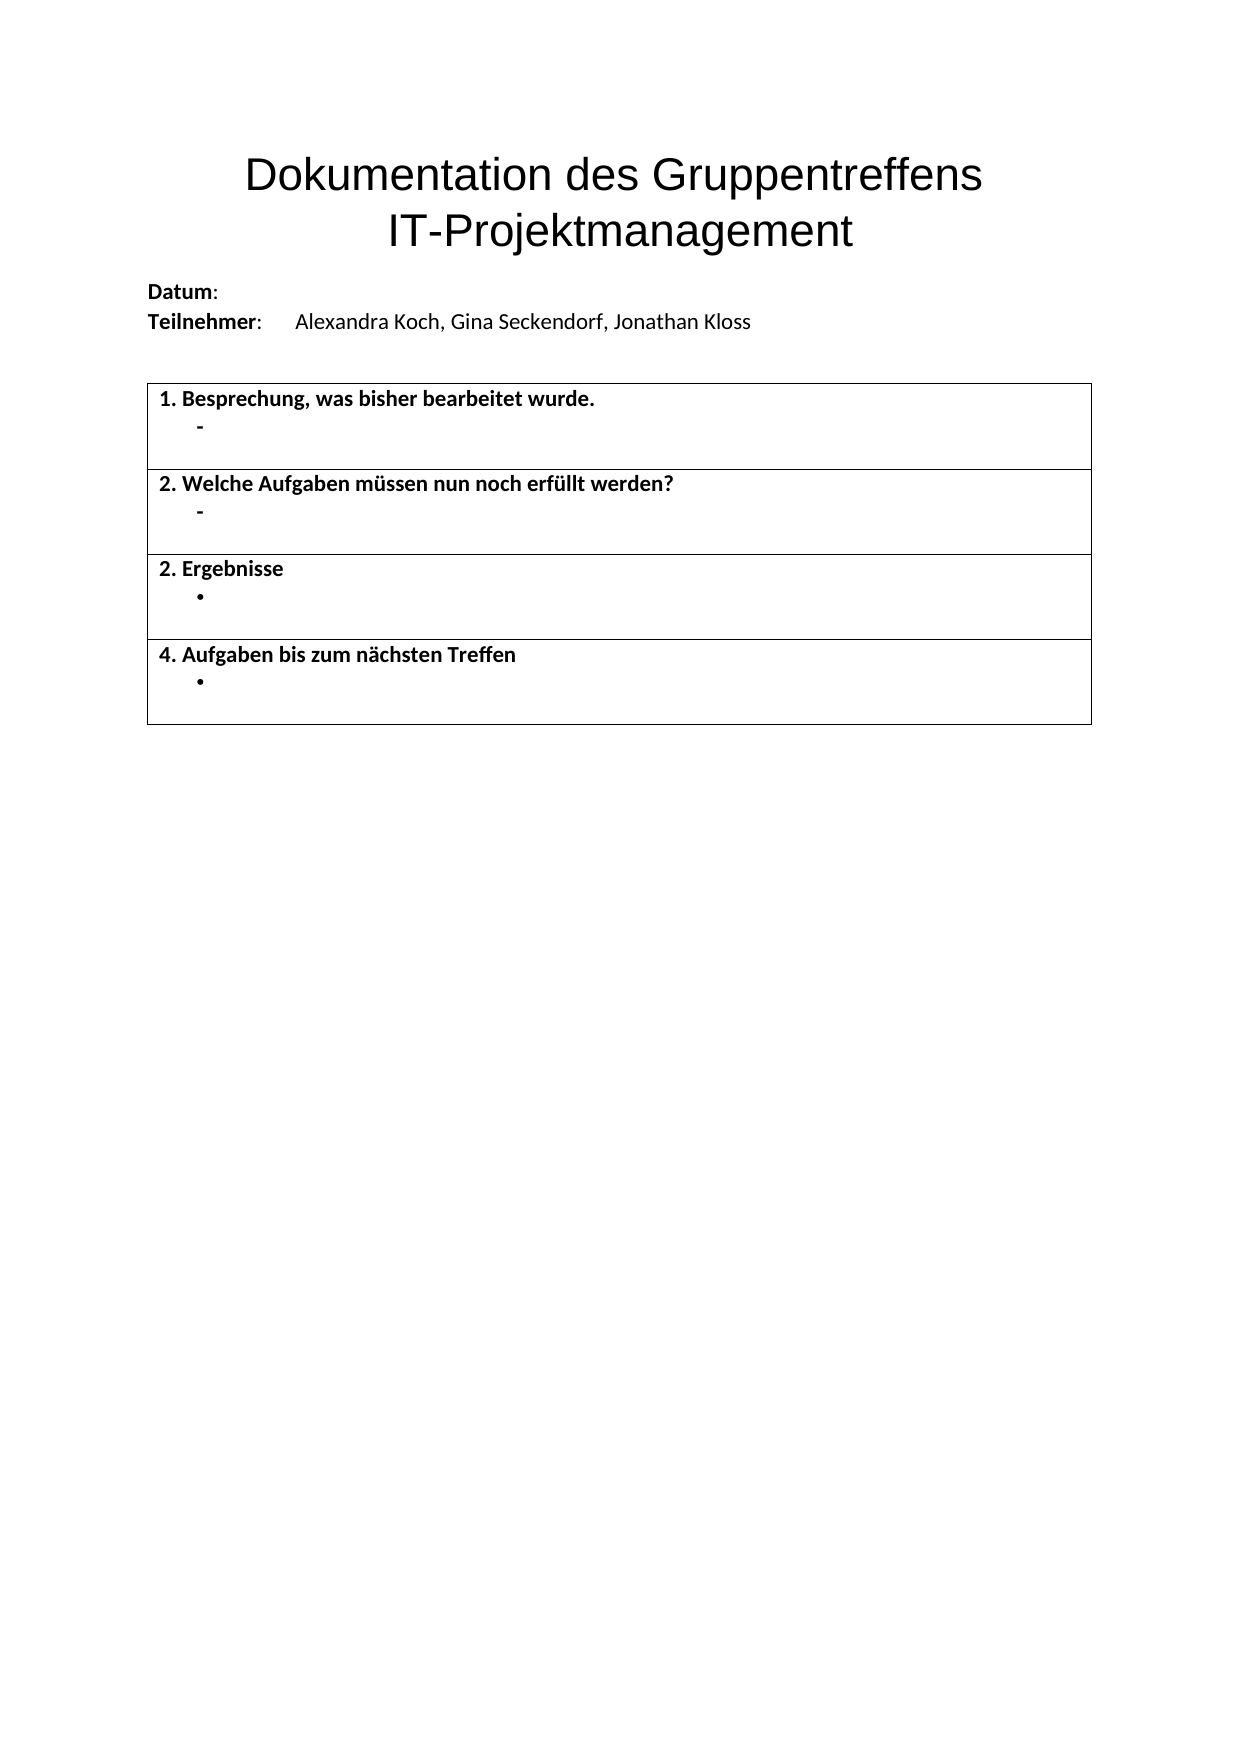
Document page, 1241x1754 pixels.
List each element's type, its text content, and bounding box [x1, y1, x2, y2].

text Dokumentation des Gruppentreffens IT-Projektmanagement [148, 148, 1093, 257]
table_cell 2. Ergebnisse [148, 555, 1091, 639]
text Datum: [148, 277, 1093, 305]
table_header 1. Besprechung, was bisher bearbeitet wurde. [148, 384, 1091, 468]
table_cell 4. Aufgaben bis zum nächsten Treffen [148, 640, 1091, 724]
table_cell 2. Welche Aufgaben müssen nun noch erfüllt werden? [148, 470, 1091, 553]
text Teilnehmer: Alexandra Koch, Gina Seckendorf, Jonathan Kloss [148, 307, 1093, 335]
